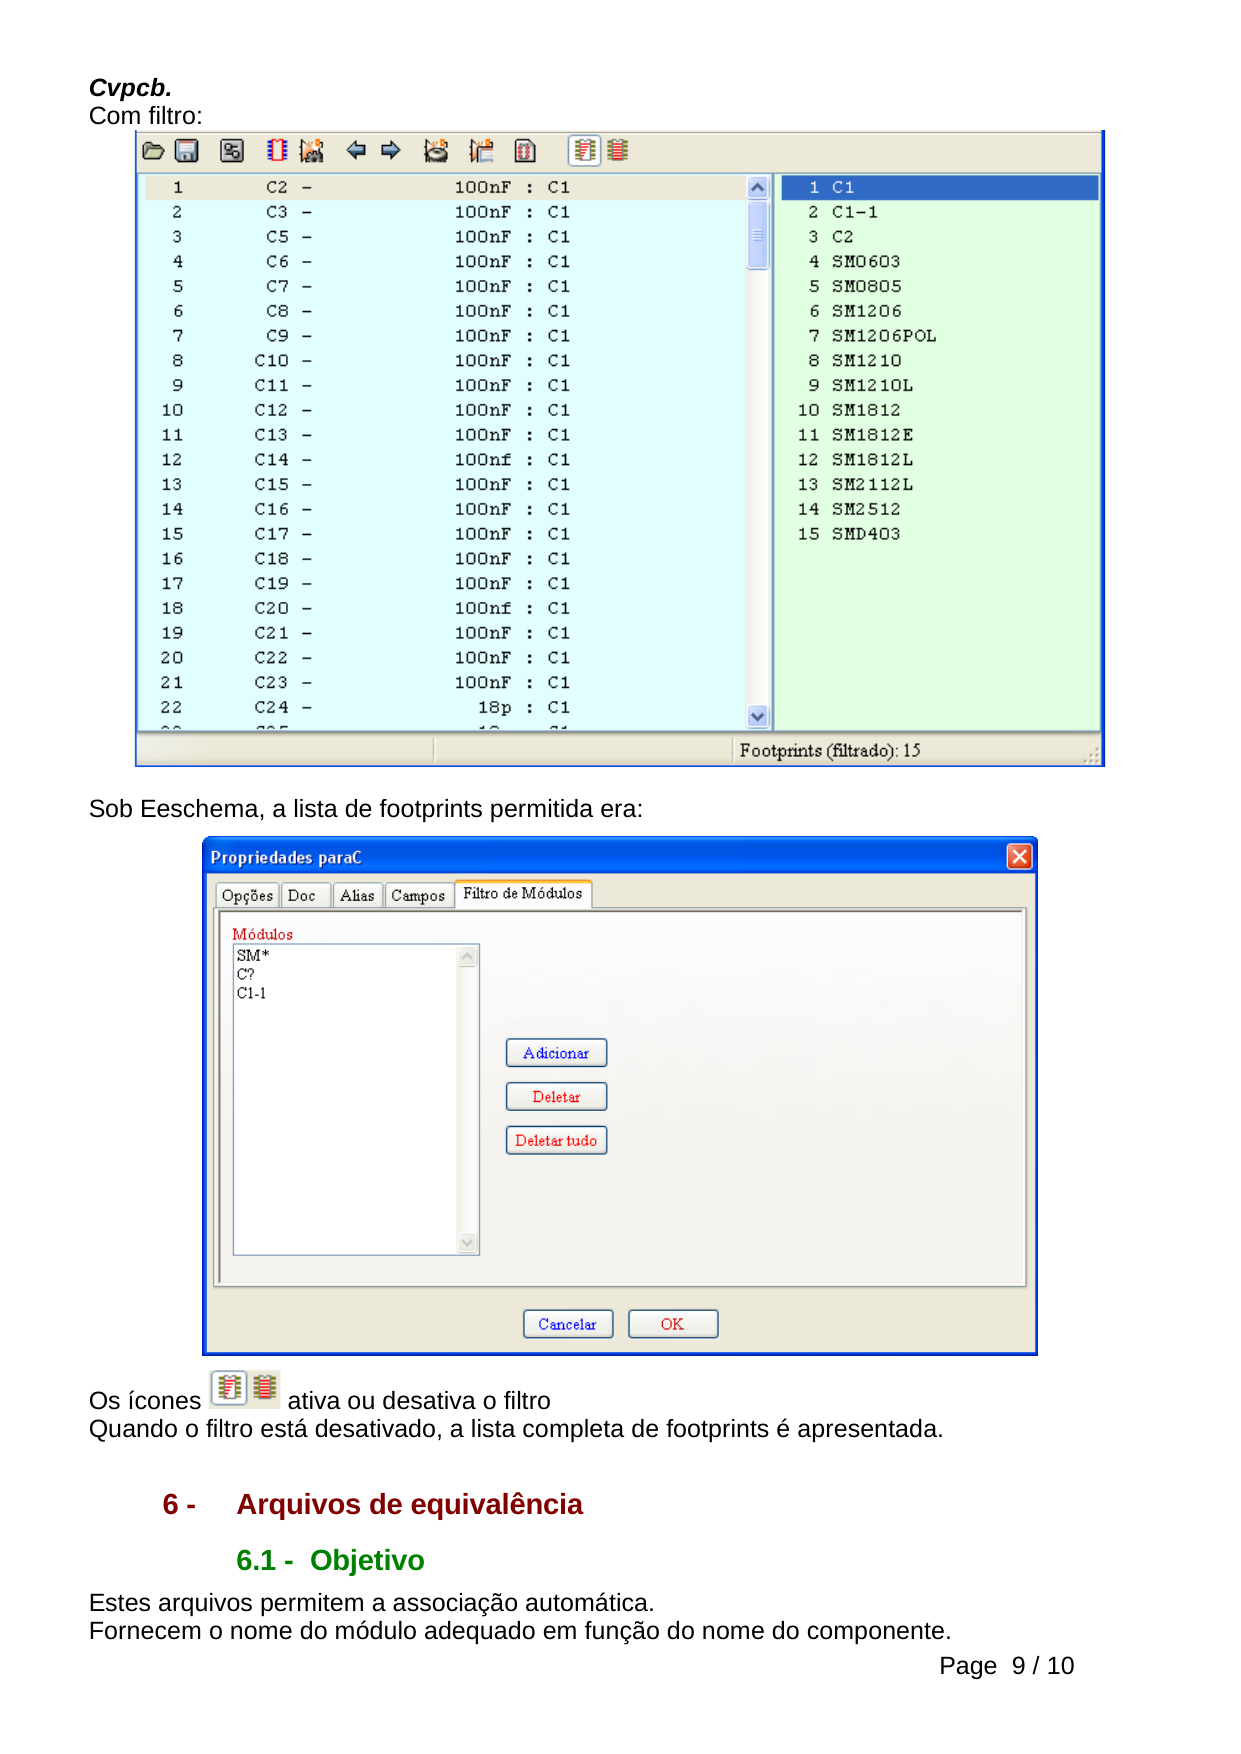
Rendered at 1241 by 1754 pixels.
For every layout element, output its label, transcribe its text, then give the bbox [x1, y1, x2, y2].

picture [134, 130, 1106, 767]
text Estes arquivos permitem a associação automática. [88, 1589, 1152, 1617]
subtitle Arquivos de equivalência [88, 1488, 1152, 1521]
text Fornecem o nome do módulo adequado em função do nome do componente. [88, 1617, 1152, 1645]
subtitle Objetivo [162, 1544, 1152, 1577]
picture [208, 1370, 281, 1409]
text Os ícones ativa ou desativa o filtro [88, 1370, 1152, 1414]
text Sob Eeschema, a lista de footprints permitida era: [88, 795, 1152, 823]
picture [202, 836, 1038, 1356]
text Com filtro: [88, 102, 1152, 130]
text Quando o filtro está desativado, a lista completa de footprints é apresentada. [88, 1414, 1152, 1443]
